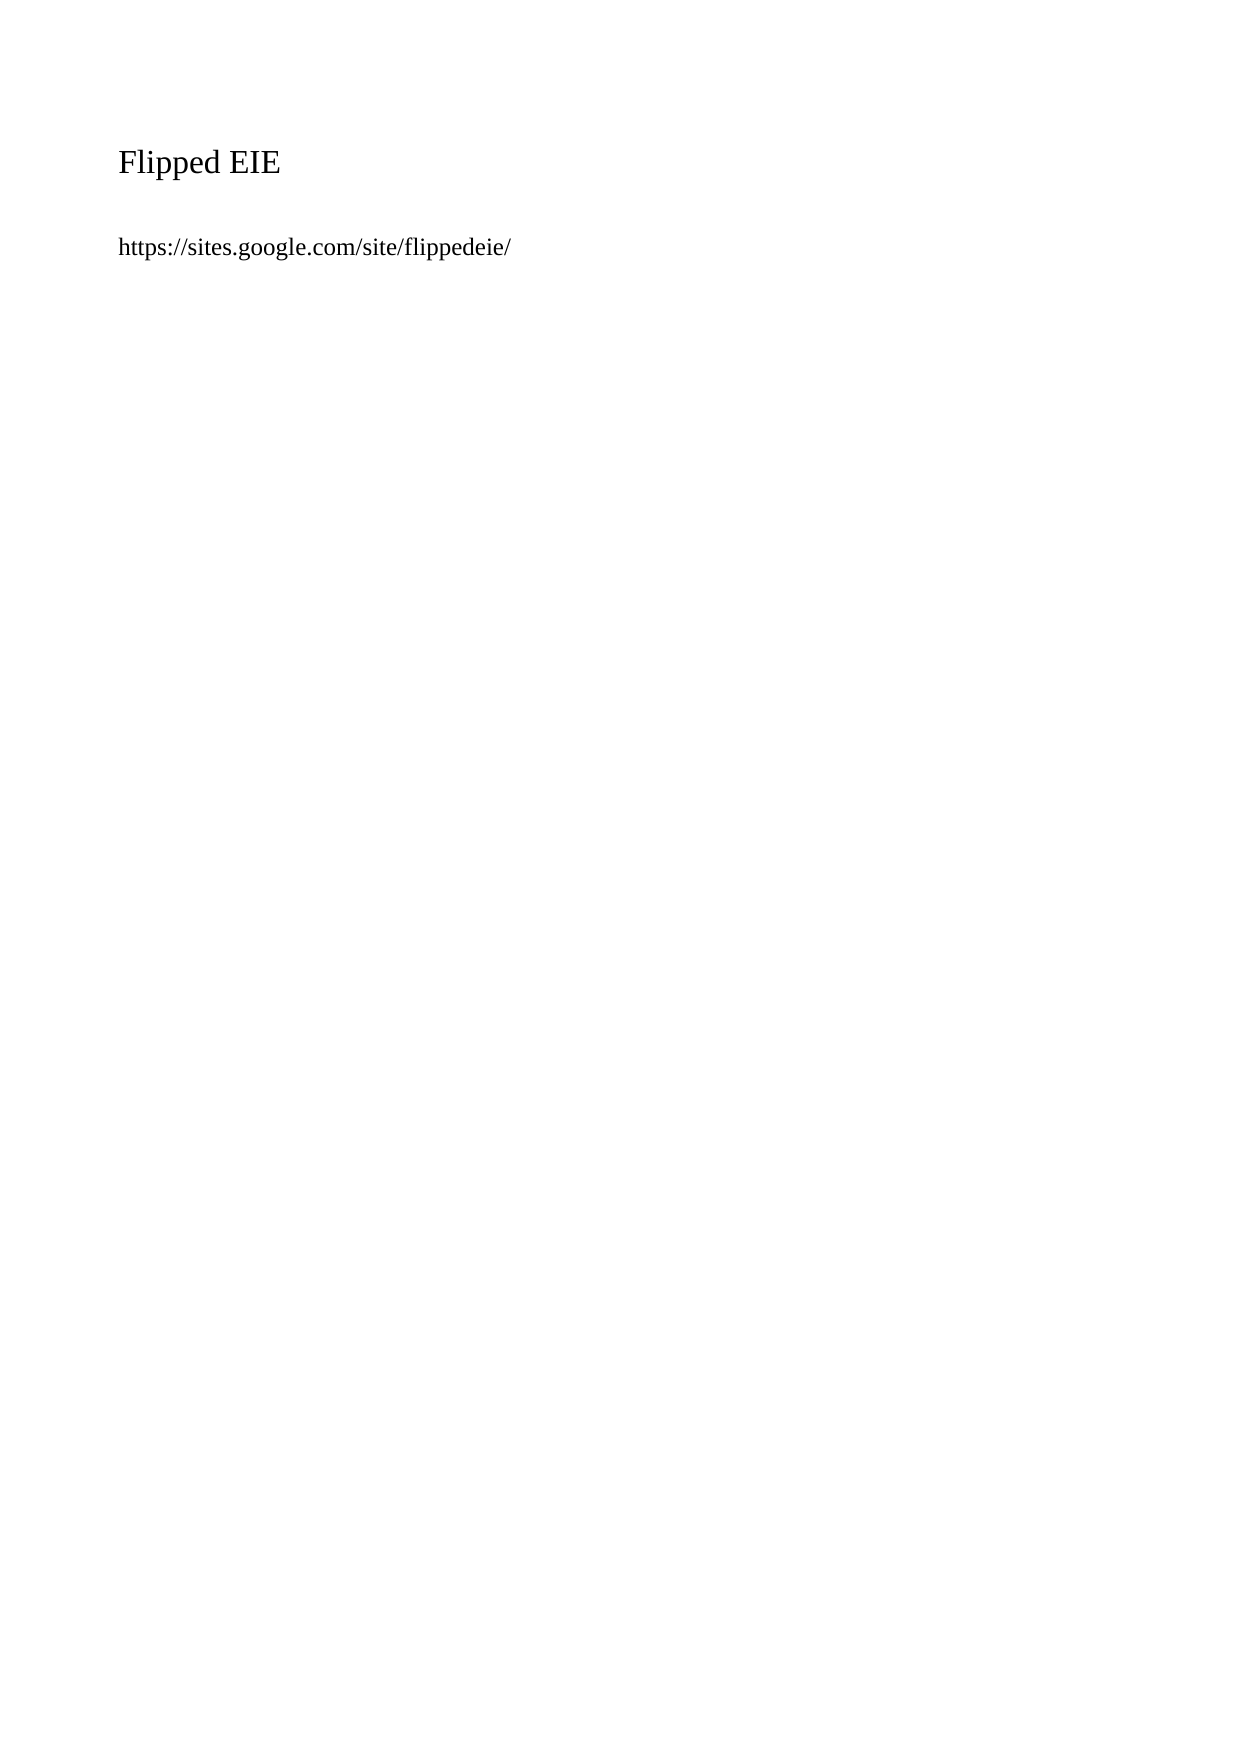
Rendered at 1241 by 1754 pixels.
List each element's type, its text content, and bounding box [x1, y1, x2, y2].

text https://sites.google.com/site/flippedeie/ [118, 233, 1122, 261]
subtitle Flipped EIE [118, 143, 1122, 180]
